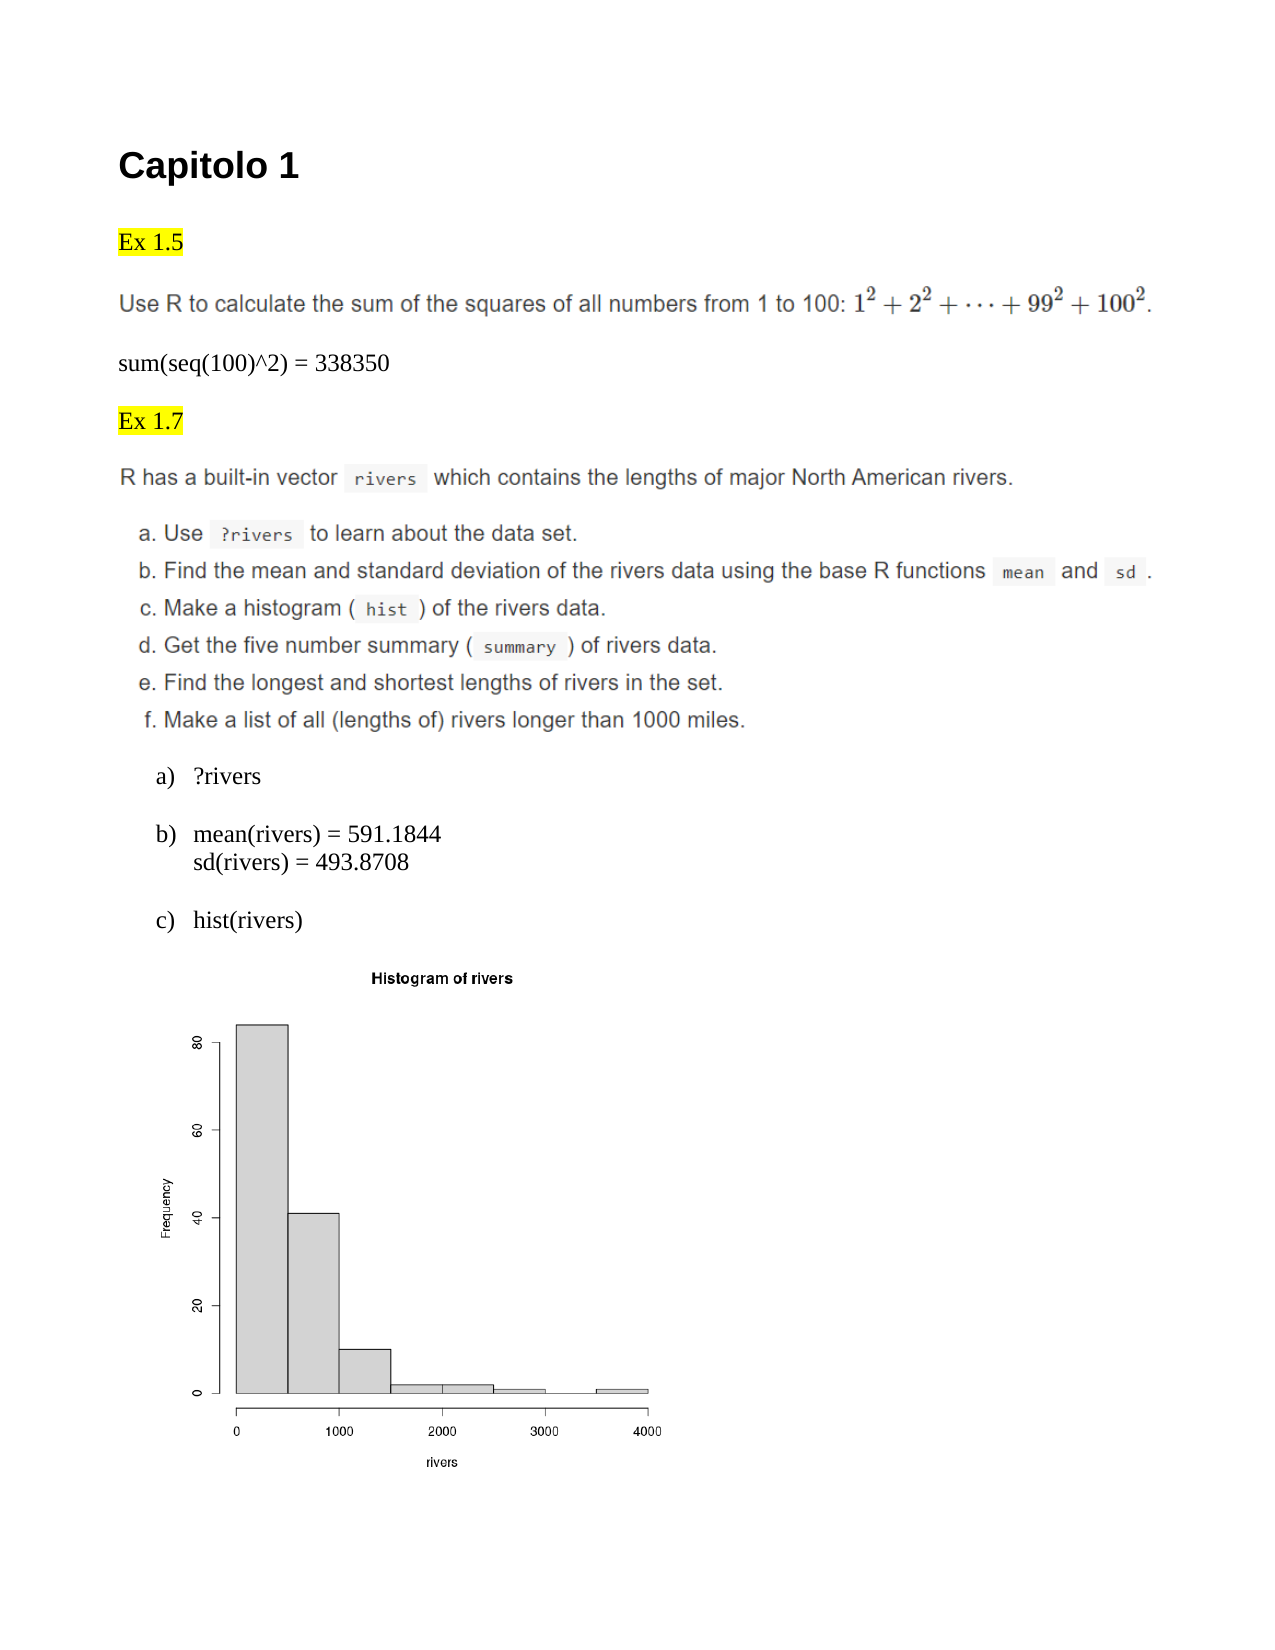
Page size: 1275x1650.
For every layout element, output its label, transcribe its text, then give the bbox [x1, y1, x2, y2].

text sum(seq(100)^2) = 338350 [118, 348, 1157, 377]
picture [118, 463, 1157, 733]
list sd(rivers) = 493.8708 [156, 847, 1157, 876]
picture [118, 285, 1157, 320]
subtitle Capitolo 1 [118, 143, 1157, 186]
text Ex 1.5 [118, 227, 1157, 256]
list mean(rivers) = 591.1844 [156, 819, 1157, 847]
list hist(rivers) [156, 905, 1157, 934]
text Ex 1.7 [118, 406, 1157, 435]
list ?rivers [156, 761, 1157, 790]
picture [157, 948, 694, 1484]
